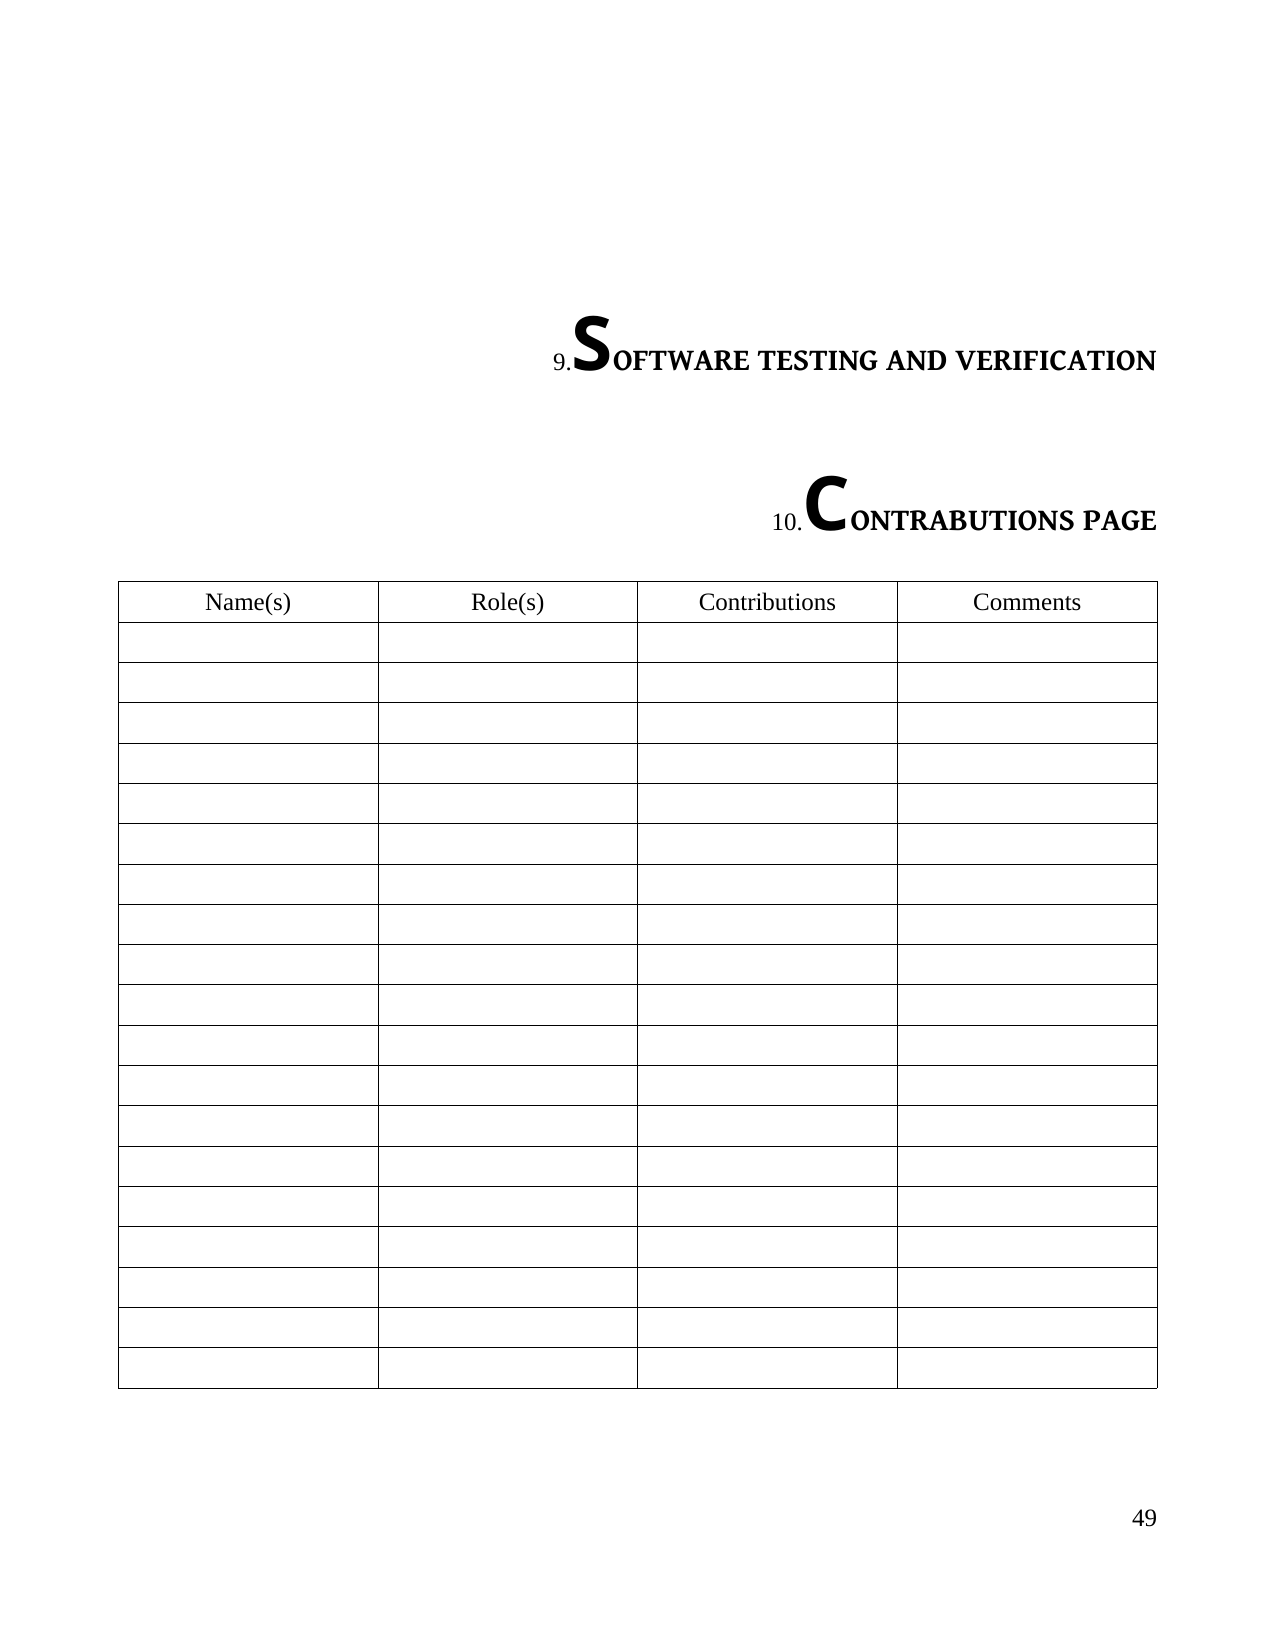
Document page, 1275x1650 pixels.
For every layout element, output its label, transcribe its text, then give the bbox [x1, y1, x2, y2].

table_cell [638, 744, 897, 783]
table_cell [379, 744, 637, 783]
table_cell [638, 1308, 897, 1347]
table_cell [638, 663, 897, 702]
table_cell [379, 663, 637, 702]
table_header Comments [898, 582, 1157, 622]
table_cell [898, 1348, 1157, 1387]
table_cell [379, 1066, 637, 1105]
text 10.CONTRABUTIONS PAGE [118, 450, 1157, 552]
table_cell [119, 985, 378, 1025]
table_cell [379, 1026, 637, 1065]
table_cell [119, 1066, 378, 1105]
table_cell [119, 1026, 378, 1065]
table_cell [638, 824, 897, 863]
table_cell [379, 1308, 637, 1347]
table_cell [119, 945, 378, 984]
table_cell [638, 1348, 897, 1387]
table_cell [898, 1106, 1157, 1146]
table_cell [898, 945, 1157, 984]
table_cell [898, 905, 1157, 944]
table_cell [379, 784, 637, 823]
table_cell [638, 784, 897, 823]
table_cell [638, 1147, 897, 1186]
table_cell [898, 1066, 1157, 1105]
table_cell [898, 703, 1157, 742]
table_cell [898, 1308, 1157, 1347]
table_cell [379, 1268, 637, 1307]
table_cell [638, 703, 897, 742]
table_cell [638, 1227, 897, 1267]
table_cell [898, 1147, 1157, 1186]
table_cell [119, 1268, 378, 1307]
table_cell [379, 1106, 637, 1146]
table_cell [898, 744, 1157, 783]
table_cell [638, 1026, 897, 1065]
table_cell [898, 1227, 1157, 1267]
table_cell [379, 985, 637, 1025]
table_cell [898, 1268, 1157, 1307]
table_cell [379, 623, 637, 662]
table_header Name(s) [119, 582, 378, 622]
table_header Contributions [638, 582, 897, 622]
table_cell [898, 865, 1157, 904]
table_cell [379, 1227, 637, 1267]
table_cell [379, 1147, 637, 1186]
text 9.SOFTWARE TESTING AND VERIFICATION [118, 291, 1157, 393]
table_cell [119, 744, 378, 783]
table_cell [119, 1187, 378, 1226]
table_cell [638, 945, 897, 984]
table_cell [119, 1106, 378, 1146]
table_cell [119, 784, 378, 823]
table_cell [898, 985, 1157, 1025]
table_cell [119, 703, 378, 742]
table_cell [898, 1187, 1157, 1226]
table_cell [119, 905, 378, 944]
table_cell [379, 865, 637, 904]
table_cell [638, 985, 897, 1025]
table_cell [119, 663, 378, 702]
table_cell [119, 865, 378, 904]
table_cell [638, 865, 897, 904]
table_cell [379, 1348, 637, 1387]
table_cell [379, 703, 637, 742]
table_cell [638, 1187, 897, 1226]
table_cell [379, 905, 637, 944]
table_cell [898, 784, 1157, 823]
table_cell [119, 1308, 378, 1347]
table_cell [119, 1348, 378, 1387]
table_cell [898, 663, 1157, 702]
table_cell [119, 623, 378, 662]
table_cell [638, 905, 897, 944]
table_cell [379, 1187, 637, 1226]
table_cell [638, 623, 897, 662]
table_cell [119, 824, 378, 863]
table_cell [898, 623, 1157, 662]
table_cell [379, 824, 637, 863]
table_cell [119, 1147, 378, 1186]
table_cell [379, 945, 637, 984]
table_cell [638, 1268, 897, 1307]
table_cell [898, 824, 1157, 863]
table_cell [638, 1066, 897, 1105]
table_cell [638, 1106, 897, 1146]
table_cell [119, 1227, 378, 1267]
table_header Role(s) [379, 582, 637, 622]
table_cell [898, 1026, 1157, 1065]
